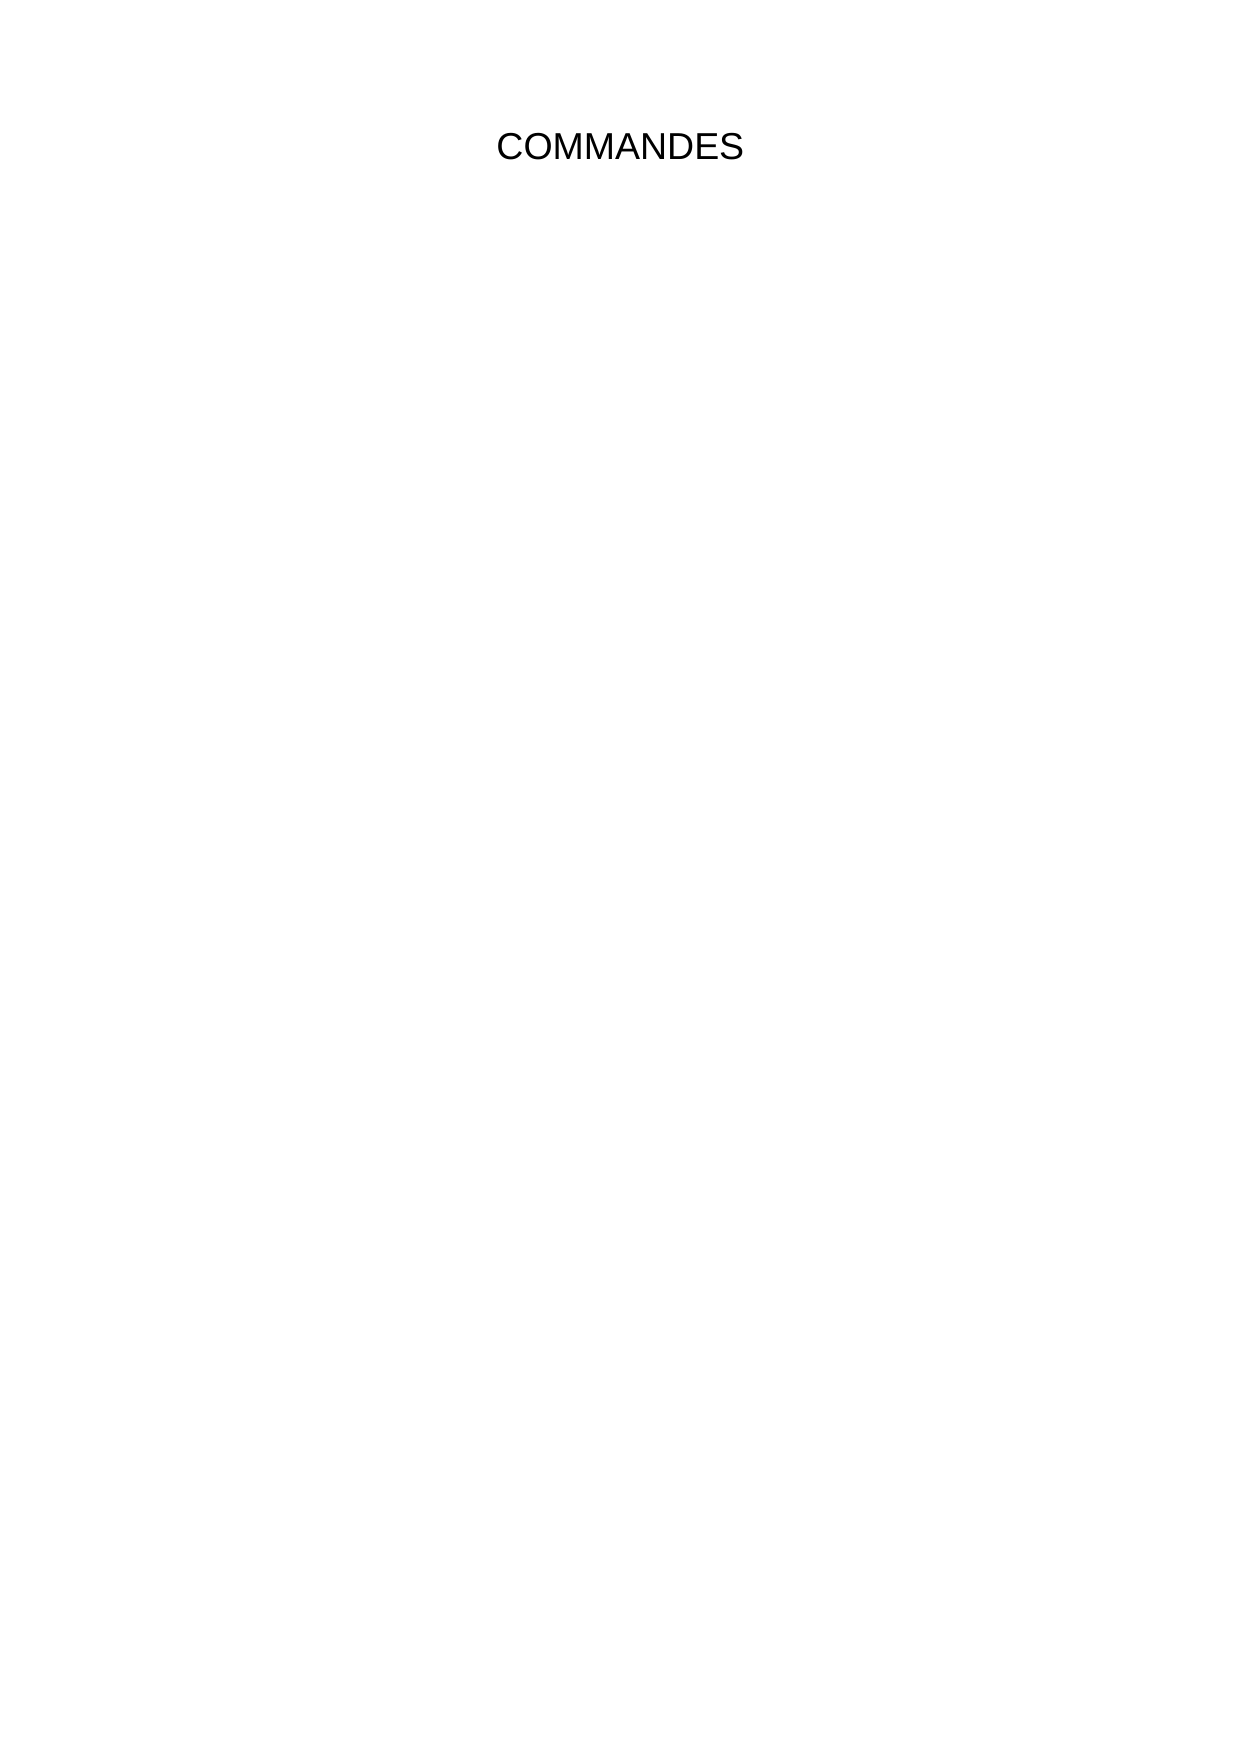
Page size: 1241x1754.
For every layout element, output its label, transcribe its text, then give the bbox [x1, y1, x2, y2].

subtitle COMMANDES [118, 124, 1122, 167]
